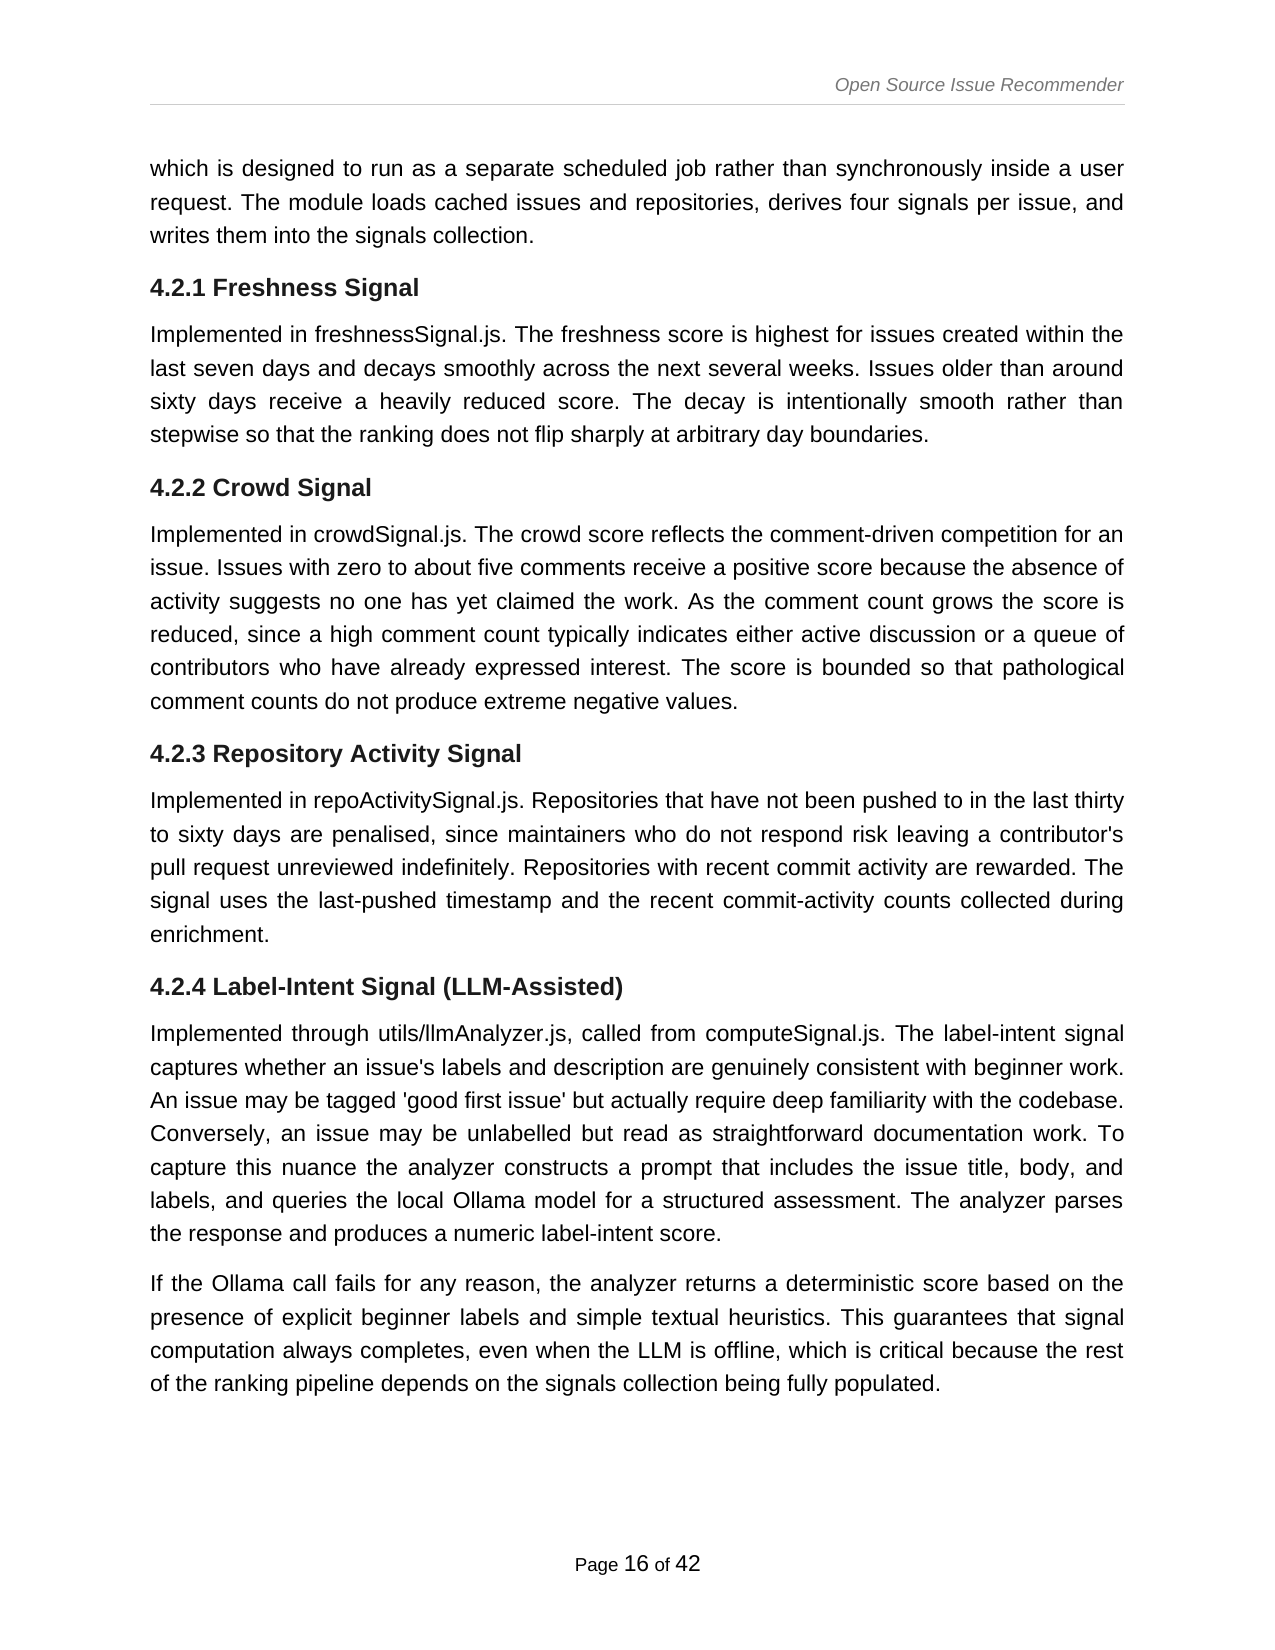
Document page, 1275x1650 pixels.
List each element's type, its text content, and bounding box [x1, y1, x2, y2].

subtitle 4.2.3 Repository Activity Signal [150, 739, 1125, 767]
text which is designed to run as a separate scheduled job rather than synchronously inside a user request. The module loads cached issues and repositories, derives four signals per issue, and writes them into the signals collection. [150, 150, 1125, 250]
text If the Ollama call fails for any reason, the analyzer returns a deterministic score based on the presence of explicit beginner labels and simple textual heuristics. This guarantees that signal computation always completes, even when the LLM is offline, which is critical because the rest of the ranking pipeline depends on the signals collection being fully populated. [150, 1265, 1125, 1398]
text Implemented in crowdSignal.js. The crowd score reflects the comment-driven competition for an issue. Issues with zero to about five comments receive a positive score because the absence of activity suggests no one has yet claimed the work. As the comment count grows the score is reduced, since a high comment count typically indicates either active discussion or a queue of contributors who have already expressed interest. The score is bounded so that pathological comment counts do not produce extreme negative values. [150, 516, 1125, 716]
text Implemented in freshnessSignal.js. The freshness score is highest for issues created within the last seven days and decays smoothly across the next several weeks. Issues older than around sixty days receive a heavily reduced score. The decay is intentionally smooth rather than stepwise so that the ranking does not flip sharply at arbitrary day boundaries. [150, 316, 1125, 449]
subtitle 4.2.2 Crowd Signal [150, 472, 1125, 501]
subtitle 4.2.1 Freshness Signal [150, 273, 1125, 302]
text Implemented in repoActivitySignal.js. Repositories that have not been pushed to in the last thirty to sixty days are penalised, since maintainers who do not respond risk leaving a contributor's pull request unreviewed indefinitely. Repositories with recent commit activity are rewarded. The signal uses the last-pushed timestamp and the recent commit-activity counts collected during enrichment. [150, 782, 1125, 949]
subtitle 4.2.4 Label-Intent Signal (LLM-Assisted) [150, 972, 1125, 1000]
text Implemented through utils/llmAnalyzer.js, called from computeSignal.js. The label-intent signal captures whether an issue's labels and description are genuinely consistent with beginner work. An issue may be tagged 'good first issue' but actually require deep familiarity with the codebase. Conversely, an issue may be unlabelled but read as straightforward documentation work. To capture this nuance the analyzer constructs a prompt that includes the issue title, body, and labels, and queries the local Ollama model for a structured assessment. The analyzer parses the response and produces a numeric label-intent score. [150, 1015, 1125, 1248]
